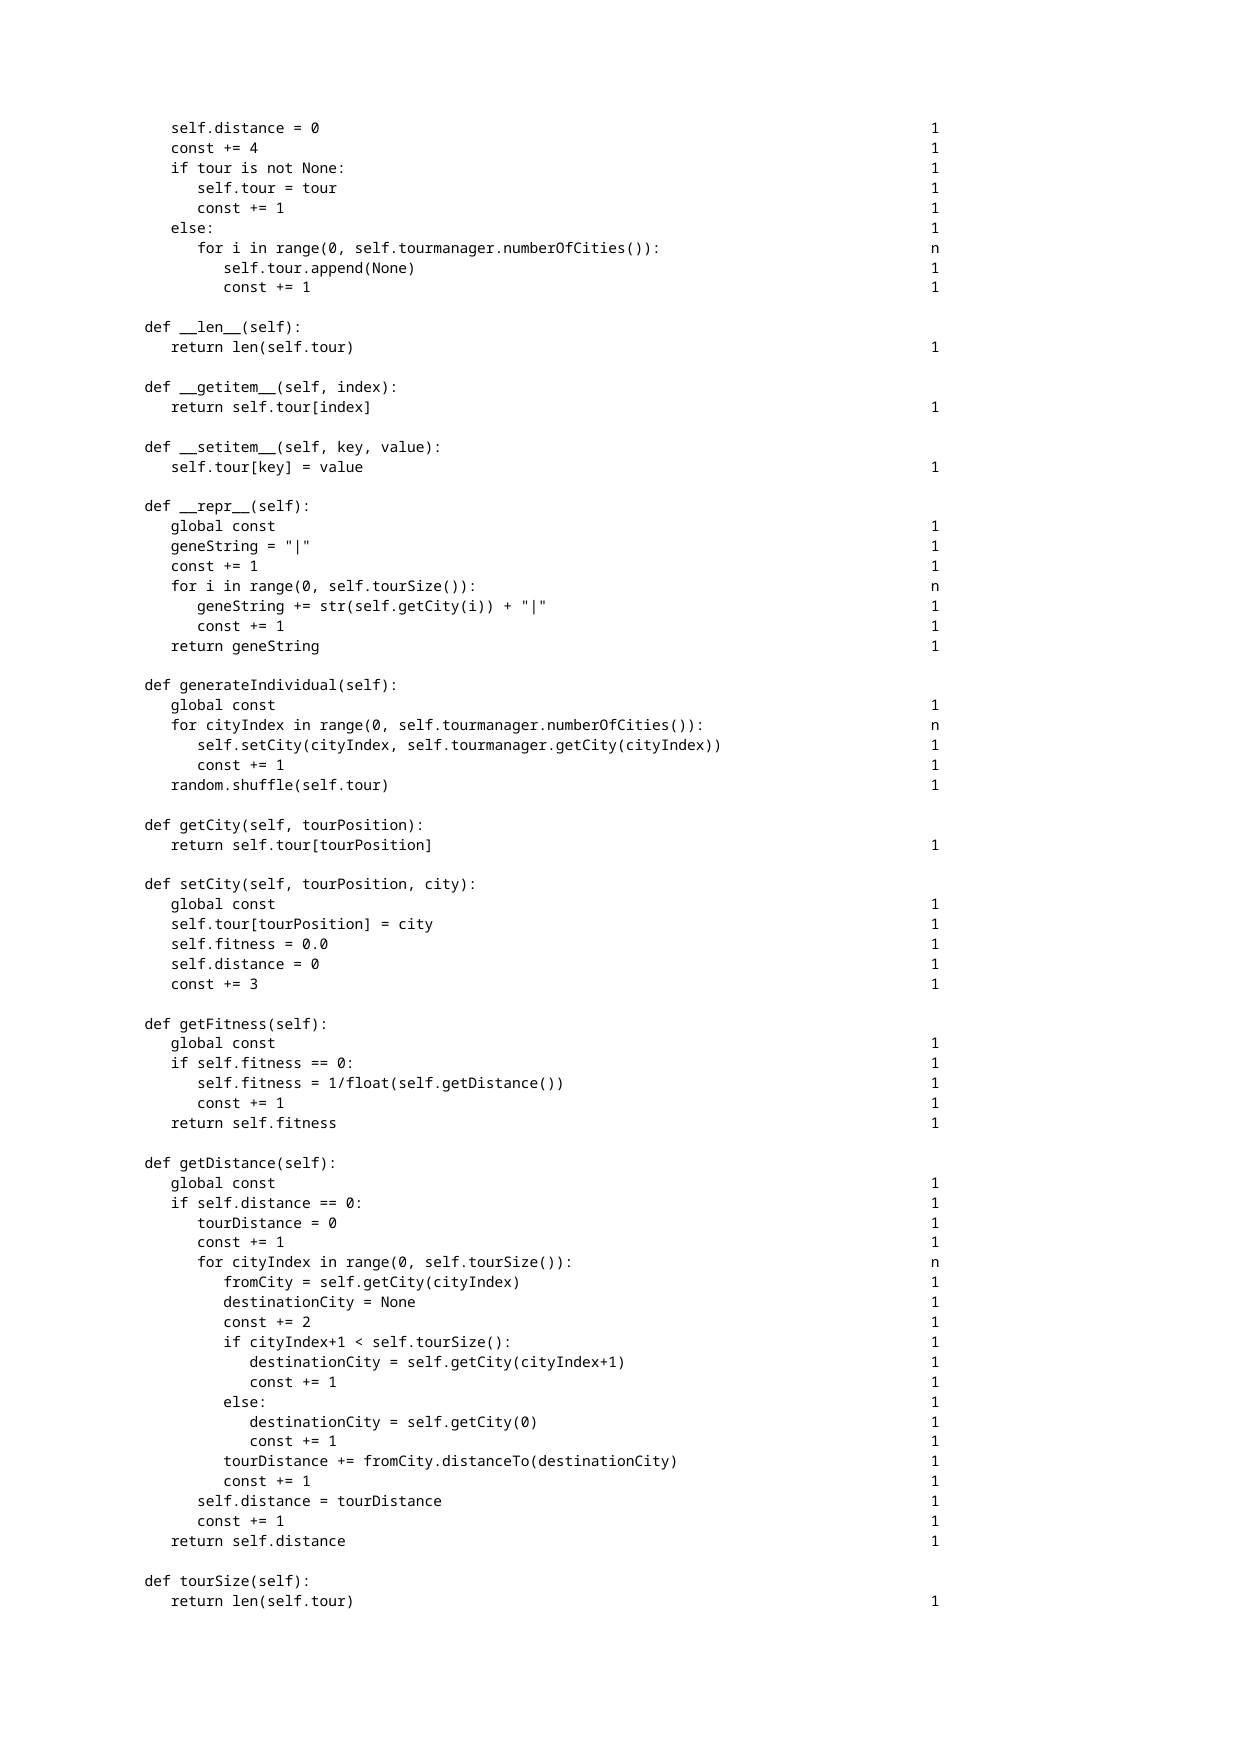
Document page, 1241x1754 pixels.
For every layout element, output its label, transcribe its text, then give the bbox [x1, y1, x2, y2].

text for cityIndex in range(0, self.tourSize()): n [118, 1252, 1122, 1272]
text def tourSize(self): [118, 1571, 1122, 1590]
text if cityIndex+1 < self.tourSize(): 1 [118, 1332, 1122, 1352]
text self.tour[key] = value 1 [118, 456, 1122, 476]
text geneString += str(self.getCity(i)) + "|" 1 [118, 596, 1122, 616]
text self.distance = tourDistance 1 [118, 1491, 1122, 1511]
text destinationCity = self.getCity(0) 1 [118, 1411, 1122, 1431]
text return self.fitness 1 [118, 1113, 1122, 1133]
text def __getitem__(self, index): [118, 377, 1122, 397]
text const += 1 1 [118, 556, 1122, 576]
text return self.tour[index] 1 [118, 397, 1122, 417]
text const += 1 1 [118, 1471, 1122, 1491]
text const += 1 1 [118, 755, 1122, 775]
text self.fitness = 0.0 1 [118, 934, 1122, 954]
text else: 1 [118, 1391, 1122, 1411]
text destinationCity = self.getCity(cityIndex+1) 1 [118, 1352, 1122, 1372]
text tourDistance = 0 1 [118, 1212, 1122, 1232]
text const += 4 1 [118, 138, 1122, 158]
text const += 1 1 [118, 1431, 1122, 1451]
text self.tour = tour 1 [118, 178, 1122, 198]
text const += 1 1 [118, 1511, 1122, 1531]
text const += 1 1 [118, 1232, 1122, 1252]
text for i in range(0, self.tourmanager.numberOfCities()): n [118, 237, 1122, 257]
text geneString = "|" 1 [118, 536, 1122, 556]
text if self.distance == 0: 1 [118, 1192, 1122, 1212]
text return self.tour[tourPosition] 1 [118, 834, 1122, 854]
text if self.fitness == 0: 1 [118, 1053, 1122, 1073]
text const += 1 1 [118, 616, 1122, 635]
text for i in range(0, self.tourSize()): n [118, 576, 1122, 596]
text random.shuffle(self.tour) 1 [118, 775, 1122, 794]
text const += 1 1 [118, 1093, 1122, 1113]
text return len(self.tour) 1 [118, 1590, 1122, 1610]
text self.setCity(cityIndex, self.tourmanager.getCity(cityIndex)) 1 [118, 735, 1122, 755]
text self.distance = 0 1 [118, 118, 1122, 138]
text def setCity(self, tourPosition, city): [118, 874, 1122, 894]
text def __len__(self): [118, 317, 1122, 337]
text const += 1 1 [118, 198, 1122, 218]
text def __repr__(self): [118, 496, 1122, 516]
text def getCity(self, tourPosition): [118, 814, 1122, 834]
text self.distance = 0 1 [118, 954, 1122, 974]
text global const 1 [118, 516, 1122, 536]
text global const 1 [118, 1033, 1122, 1053]
text fromCity = self.getCity(cityIndex) 1 [118, 1272, 1122, 1292]
text def __setitem__(self, key, value): [118, 436, 1122, 456]
text self.fitness = 1/float(self.getDistance()) 1 [118, 1073, 1122, 1093]
text destinationCity = None 1 [118, 1292, 1122, 1312]
text const += 3 1 [118, 974, 1122, 993]
text const += 1 1 [118, 1372, 1122, 1391]
text else: 1 [118, 218, 1122, 237]
text global const 1 [118, 695, 1122, 715]
text self.tour[tourPosition] = city 1 [118, 914, 1122, 934]
text global const 1 [118, 1173, 1122, 1192]
text tourDistance += fromCity.distanceTo(destinationCity) 1 [118, 1451, 1122, 1471]
text return geneString 1 [118, 635, 1122, 655]
text return len(self.tour) 1 [118, 337, 1122, 357]
text def getDistance(self): [118, 1153, 1122, 1173]
text const += 2 1 [118, 1312, 1122, 1332]
text const += 1 1 [118, 277, 1122, 297]
text if tour is not None: 1 [118, 158, 1122, 178]
text def generateIndividual(self): [118, 675, 1122, 695]
text self.tour.append(None) 1 [118, 257, 1122, 277]
text global const 1 [118, 894, 1122, 914]
text def getFitness(self): [118, 1013, 1122, 1033]
text for cityIndex in range(0, self.tourmanager.numberOfCities()): n [118, 715, 1122, 735]
text return self.distance 1 [118, 1531, 1122, 1551]
